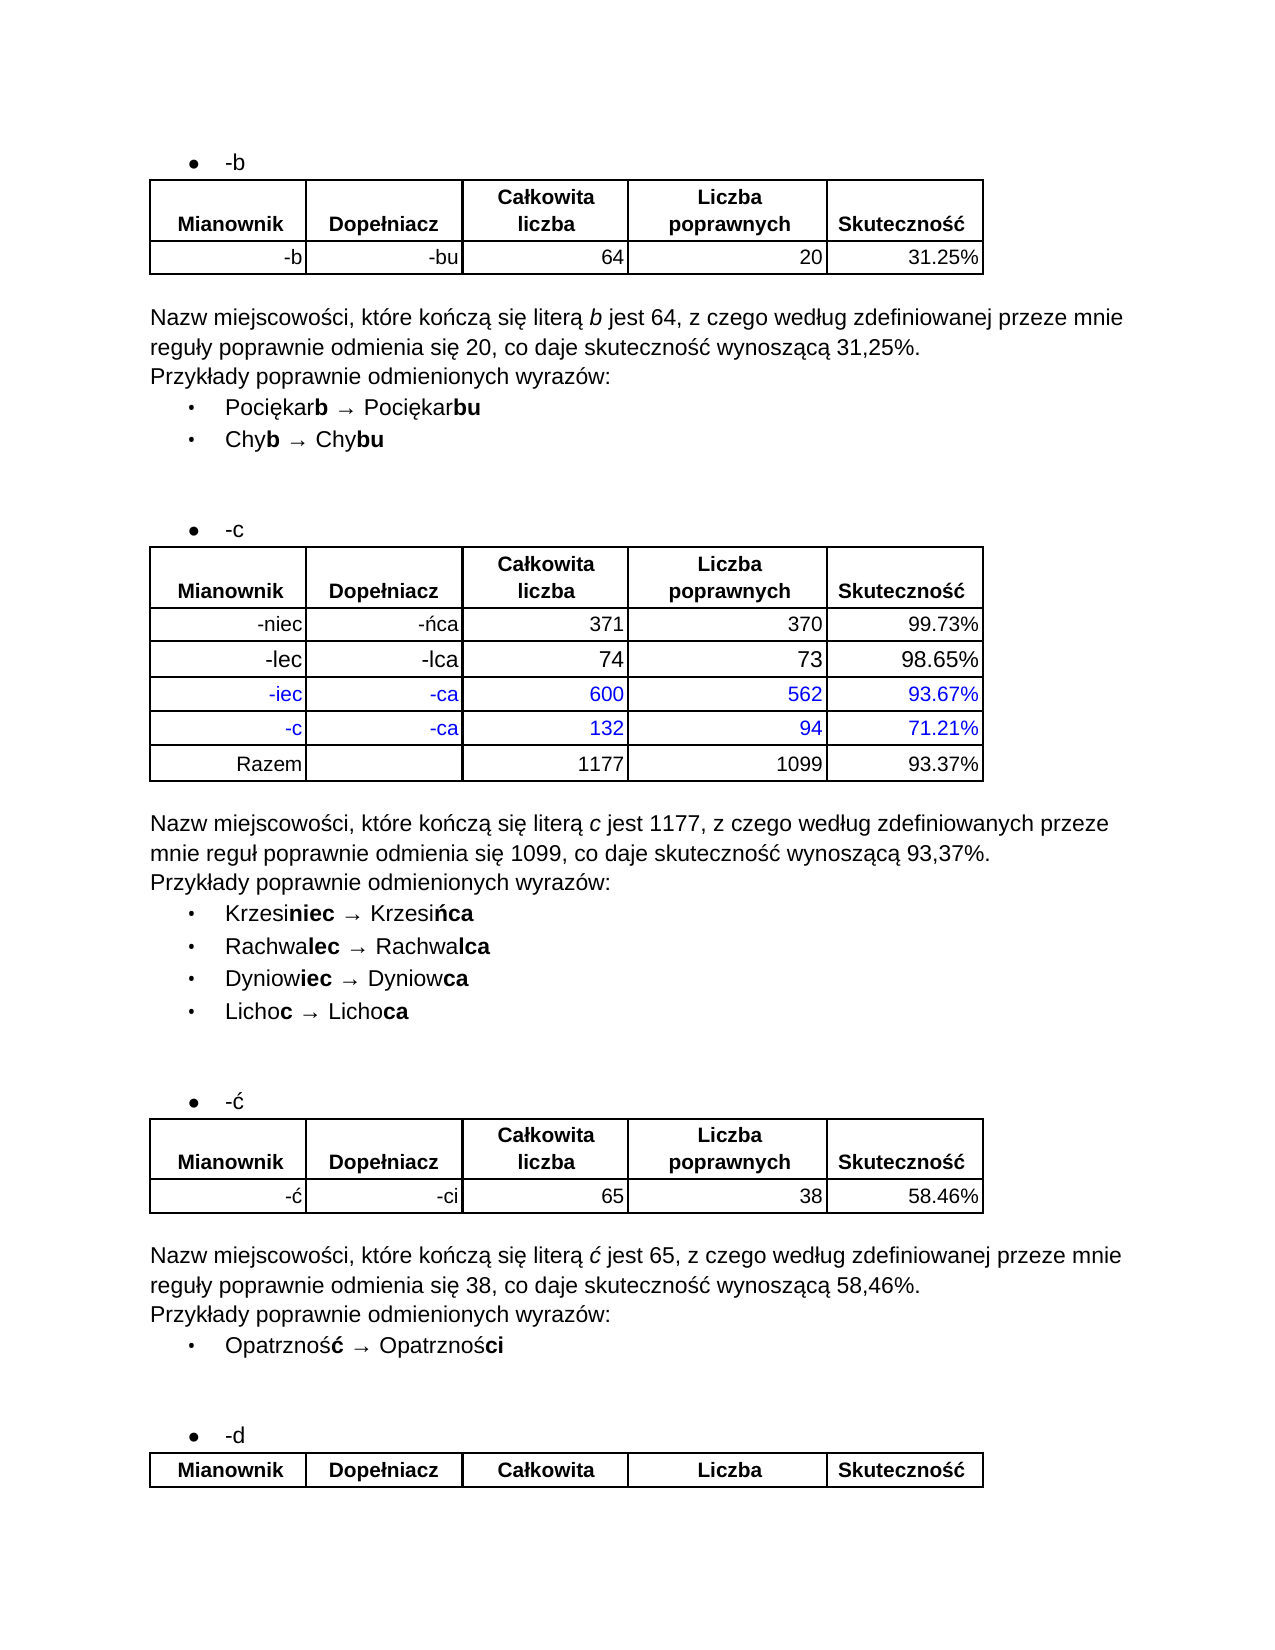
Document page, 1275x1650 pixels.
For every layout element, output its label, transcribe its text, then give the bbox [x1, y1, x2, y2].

table_cell -ca [307, 678, 461, 710]
table_header Liczba poprawnych [629, 1120, 826, 1178]
table_header Całkowita liczba [464, 548, 627, 607]
table_cell 74 [464, 642, 627, 676]
table_header Dopełniacz [307, 181, 461, 240]
table_cell 371 [464, 609, 627, 640]
list Chyb → Chybu [187, 426, 1125, 454]
table_cell Razem [151, 746, 305, 779]
list -ć [187, 1088, 1125, 1114]
text Przykłady poprawnie odmienionych wyrazów: [150, 1302, 1125, 1327]
table_cell 1099 [629, 746, 826, 779]
table_cell -ńca [307, 609, 461, 640]
table_cell 93.37% [828, 746, 982, 779]
text Przykłady poprawnie odmienionych wyrazów: [150, 870, 1125, 895]
table_header Liczba poprawnych [629, 181, 826, 240]
table_header Mianownik [151, 1120, 305, 1178]
table_cell 20 [629, 242, 826, 273]
table_cell 71.21% [828, 712, 982, 743]
table_cell 93.67% [828, 678, 982, 710]
table_cell 38 [629, 1180, 826, 1212]
list -d [187, 1423, 1125, 1448]
text Nazw miejscowości, które kończą się literą c jest 1177, z czego według zdefiniowanych przeze mnie reguł poprawnie odmienia się 1099, co daje skuteczność wynoszącą 93,37%. [150, 811, 1125, 866]
list -b [187, 150, 1125, 176]
table_header Całkowita liczba [464, 1120, 627, 1178]
table_cell 58.46% [828, 1180, 982, 1212]
list -c [187, 517, 1125, 542]
table_cell -iec [151, 678, 305, 710]
list Krzesiniec → Krzesińca [187, 899, 1125, 928]
table_cell 1177 [464, 746, 627, 779]
table_cell -lca [307, 642, 461, 676]
table_header Całkowita [464, 1454, 627, 1486]
table_header Całkowita liczba [464, 181, 627, 240]
table_cell 562 [629, 678, 826, 710]
table_cell 600 [464, 678, 627, 710]
table_cell 65 [464, 1180, 627, 1212]
table_cell -bu [307, 242, 461, 273]
table_cell 370 [629, 609, 826, 640]
table_cell -c [151, 712, 305, 743]
table_cell -lec [151, 642, 305, 676]
table_cell 31.25% [828, 242, 982, 273]
table_header Skuteczność [828, 1454, 982, 1486]
table_header Skuteczność [828, 181, 982, 240]
table_cell -ci [307, 1180, 461, 1212]
text Nazw miejscowości, które kończą się literą ć jest 65, z czego według zdefiniowanej przeze mnie reguły poprawnie odmienia się 38, co daje skuteczność wynoszącą 58,46%. [150, 1243, 1125, 1298]
list Pociękarb → Pociękarbu [187, 393, 1125, 421]
table_header Mianownik [151, 181, 305, 240]
list Lichoc → Lichoca [187, 997, 1125, 1025]
list Dyniowiec → Dyniowca [187, 964, 1125, 993]
table_header Liczba [629, 1454, 826, 1486]
table_header Liczba poprawnych [629, 548, 826, 607]
table_cell 99.73% [828, 609, 982, 640]
table_header Mianownik [151, 548, 305, 607]
table_cell 73 [629, 642, 826, 676]
table_header Mianownik [151, 1454, 305, 1486]
table_cell 132 [464, 712, 627, 743]
table_cell -ć [151, 1180, 305, 1212]
table_cell 94 [629, 712, 826, 743]
list Rachwalec → Rachwalca [187, 932, 1125, 960]
table_header Dopełniacz [307, 1120, 461, 1178]
table_header Skuteczność [828, 1120, 982, 1178]
table_cell -b [151, 242, 305, 273]
table_cell -ca [307, 712, 461, 743]
text Przykłady poprawnie odmienionych wyrazów: [150, 363, 1125, 389]
table_header Dopełniacz [307, 548, 461, 607]
table_cell 64 [464, 242, 627, 273]
table_header Skuteczność [828, 548, 982, 607]
text Nazw miejscowości, które kończą się literą b jest 64, z czego według zdefiniowanej przeze mnie reguły poprawnie odmienia się 20, co daje skuteczność wynoszącą 31,25%. [150, 305, 1125, 360]
table_cell [307, 746, 461, 779]
table_header Dopełniacz [307, 1454, 461, 1486]
table_cell -niec [151, 609, 305, 640]
list Opatrzność → Opatrzności [187, 1331, 1125, 1360]
table_cell 98.65% [828, 642, 982, 676]
